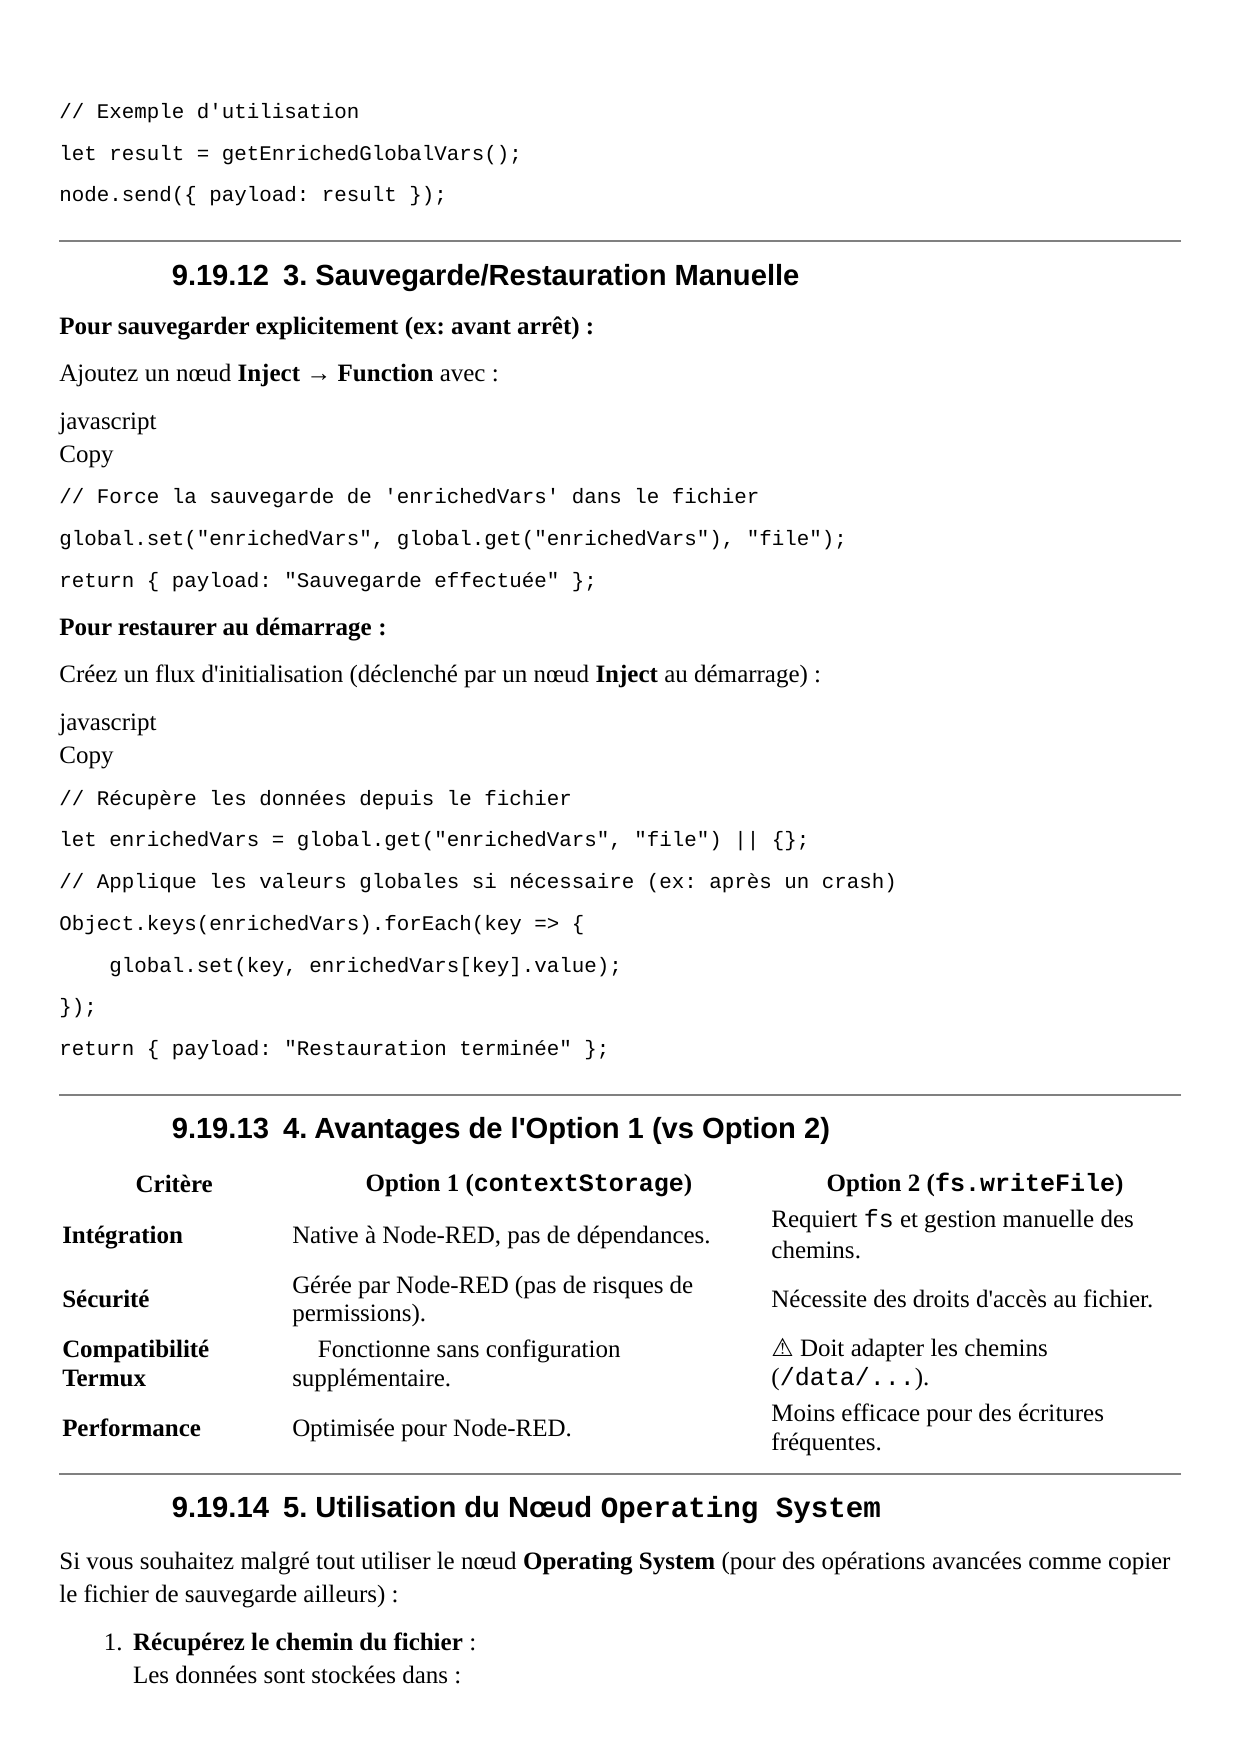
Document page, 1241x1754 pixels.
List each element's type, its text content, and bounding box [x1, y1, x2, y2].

table_header Option 1 (contextStorage) [289, 1165, 768, 1201]
table_cell ✅ Fonctionne sans configuration supplémentaire. [289, 1330, 768, 1396]
text node.send({ payload: result }); [59, 184, 1181, 208]
text javascript [59, 406, 1181, 435]
table_cell Intégration [59, 1201, 289, 1267]
text // Applique les valeurs globales si nécessaire (ex: après un crash) [59, 871, 1181, 895]
table_header Option 2 (fs.writeFile) [768, 1165, 1181, 1201]
text global.set("enrichedVars", global.get("enrichedVars"), "file"); [59, 528, 1181, 552]
text let result = getEnrichedGlobalVars(); [59, 143, 1181, 166]
text // Récupère les données depuis le fichier [59, 788, 1181, 811]
table_cell Moins efficace pour des écritures fréquentes. [768, 1396, 1181, 1459]
subtitle 5. Utilisation du Nœud Operating System [172, 1490, 1181, 1526]
table_cell ⚠️ Doit adapter les chemins (/data/...). [768, 1330, 1181, 1396]
text }); [59, 997, 1181, 1020]
subtitle Pour restaurer au démarrage : [59, 612, 1181, 641]
text javascript [59, 707, 1181, 736]
text Object.keys(enrichedVars).forEach(key => { [59, 913, 1181, 937]
table_cell Native à Node-RED, pas de dépendances. [289, 1201, 768, 1267]
subtitle Pour sauvegarder explicitement (ex: avant arrêt) : [59, 311, 1181, 339]
text Si vous souhaitez malgré tout utiliser le nœud Operating System (pour des opérations avancées comme copier le fichier de sauvegarde ailleurs) : [59, 1546, 1181, 1608]
table_cell Nécessite des droits d'accès au fichier. [768, 1267, 1181, 1330]
text // Force la sauvegarde de 'enrichedVars' dans le fichier [59, 487, 1181, 510]
list Récupérez le chemin du fichier : Les données sont stockées dans : [103, 1627, 1181, 1689]
table_cell Optimisée pour Node-RED. [289, 1396, 768, 1459]
text return { payload: "Restauration terminée" }; [59, 1038, 1181, 1062]
subtitle 4. Avantages de l'Option 1 (vs Option 2) [172, 1112, 1181, 1145]
table_cell Requiert fs et gestion manuelle des chemins. [768, 1201, 1181, 1267]
text Copy [59, 740, 1181, 769]
table_cell Compatibilité Termux [59, 1330, 289, 1396]
text Copy [59, 439, 1181, 468]
table_header Critère [59, 1165, 289, 1201]
table_cell Gérée par Node-RED (pas de risques de permissions). [289, 1267, 768, 1330]
text Ajoutez un nœud Inject → Function avec : [59, 358, 1181, 387]
text return { payload: "Sauvegarde effectuée" }; [59, 570, 1181, 594]
text Créez un flux d'initialisation (déclenché par un nœud Inject au démarrage) : [59, 659, 1181, 688]
text global.set(key, enrichedVars[key].value); [59, 955, 1181, 978]
table_cell Performance [59, 1396, 289, 1459]
table_cell Sécurité [59, 1267, 289, 1330]
text // Exemple d'utilisation [59, 101, 1181, 124]
text let enrichedVars = global.get("enrichedVars", "file") || {}; [59, 829, 1181, 853]
subtitle 3. Sauvegarde/Restauration Manuelle [172, 258, 1181, 291]
